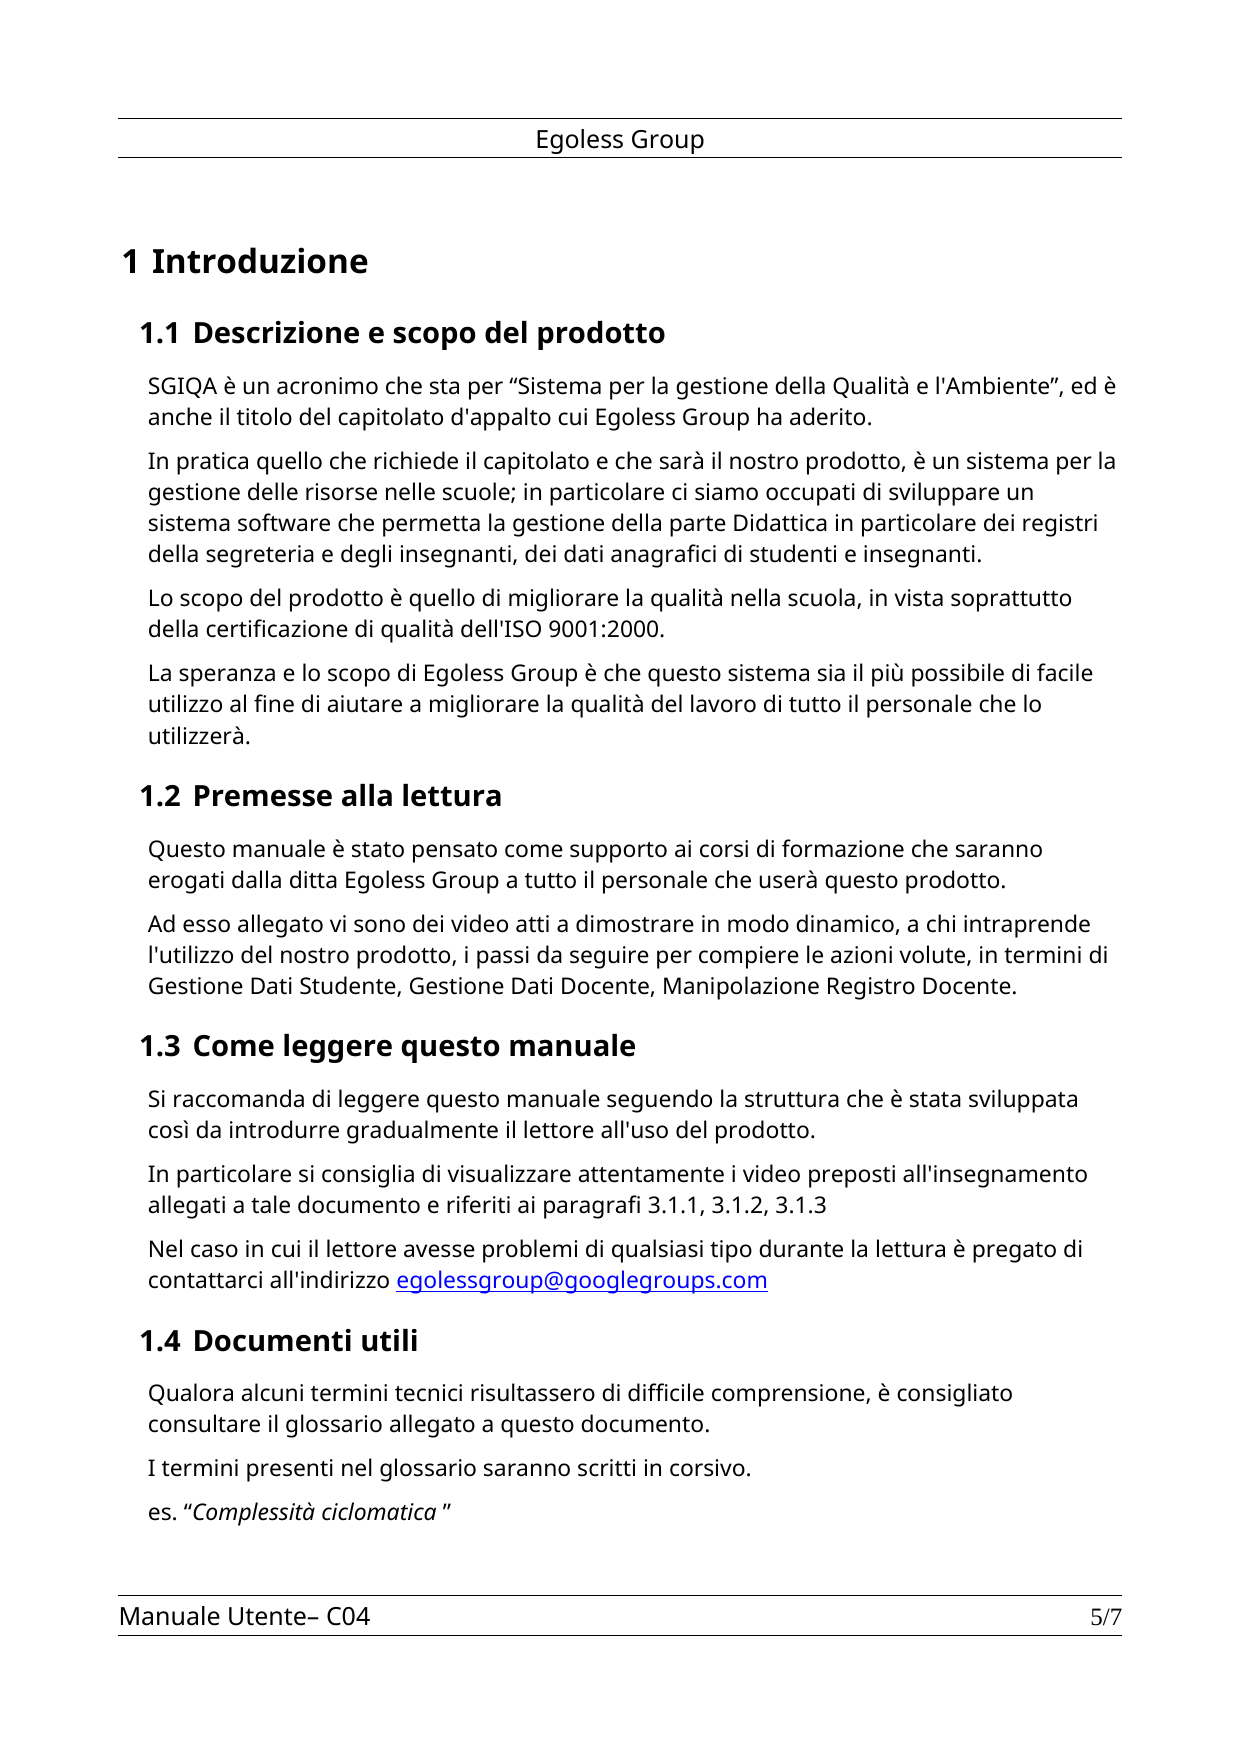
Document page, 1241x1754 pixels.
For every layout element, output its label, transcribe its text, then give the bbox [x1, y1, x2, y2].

text Nel caso in cui il lettore avesse problemi di qualsiasi tipo durante la lettura è pregato di contattarci all'indirizzo egolessgroup@googlegroups.com [148, 1233, 1122, 1296]
text Lo scopo del prodotto è quello di migliorare la qualità nella scuola, in vista soprattutto della certificazione di qualità dell'ISO 9001:2000. [148, 582, 1122, 645]
subtitle Come leggere questo manuale [139, 1026, 1122, 1065]
subtitle Premesse alla lettura [139, 775, 1122, 815]
text I termini presenti nel glossario saranno scritti in corsivo. [148, 1452, 1122, 1483]
subtitle Introduzione [121, 237, 1122, 283]
text Si raccomanda di leggere questo manuale seguendo la struttura che è stata sviluppata così da introdurre gradualmente il lettore all'uso del prodotto. [148, 1083, 1122, 1146]
subtitle Documenti utili [139, 1320, 1122, 1359]
text Ad esso allegato vi sono dei video atti a dimostrare in modo dinamico, a chi intraprende l'utilizzo del nostro prodotto, i passi da seguire per compiere le azioni volute, in termini di Gestione Dati Studente, Gestione Dati Docente, Manipolazione Registro Docente. [148, 908, 1122, 1001]
text In particolare si consiglia di visualizzare attentamente i video preposti all'insegnamento allegati a tale documento e riferiti ai paragrafi 3.1.1, 3.1.2, 3.1.3 [148, 1158, 1122, 1221]
text La speranza e lo scopo di Egoless Group è che questo sistema sia il più possibile di facile utilizzo al fine di aiutare a migliorare la qualità del lavoro di tutto il personale che lo utilizzerà. [148, 657, 1122, 751]
text es. “Complessità ciclomatica ” [148, 1496, 1122, 1527]
text Qualora alcuni termini tecnici risultassero di difficile comprensione, è consigliato consultare il glossario allegato a questo documento. [148, 1377, 1122, 1440]
text In pratica quello che richiede il capitolato e che sarà il nostro prodotto, è un sistema per la gestione delle risorse nelle scuole; in particolare ci siamo occupati di sviluppare un sistema software che permetta la gestione della parte Didattica in particolare dei registri della segreteria e degli insegnanti, dei dati anagrafici di studenti e insegnanti. [148, 445, 1122, 570]
text SGIQA è un acronimo che sta per “Sistema per la gestione della Qualità e l'Ambiente”, ed è anche il titolo del capitolato d'appalto cui Egoless Group ha aderito. [148, 370, 1122, 432]
text Questo manuale è stato pensato come supporto ai corsi di formazione che saranno erogati dalla ditta Egoless Group a tutto il personale che userà questo prodotto. [148, 833, 1122, 895]
subtitle Descrizione e scopo del prodotto [139, 312, 1122, 352]
